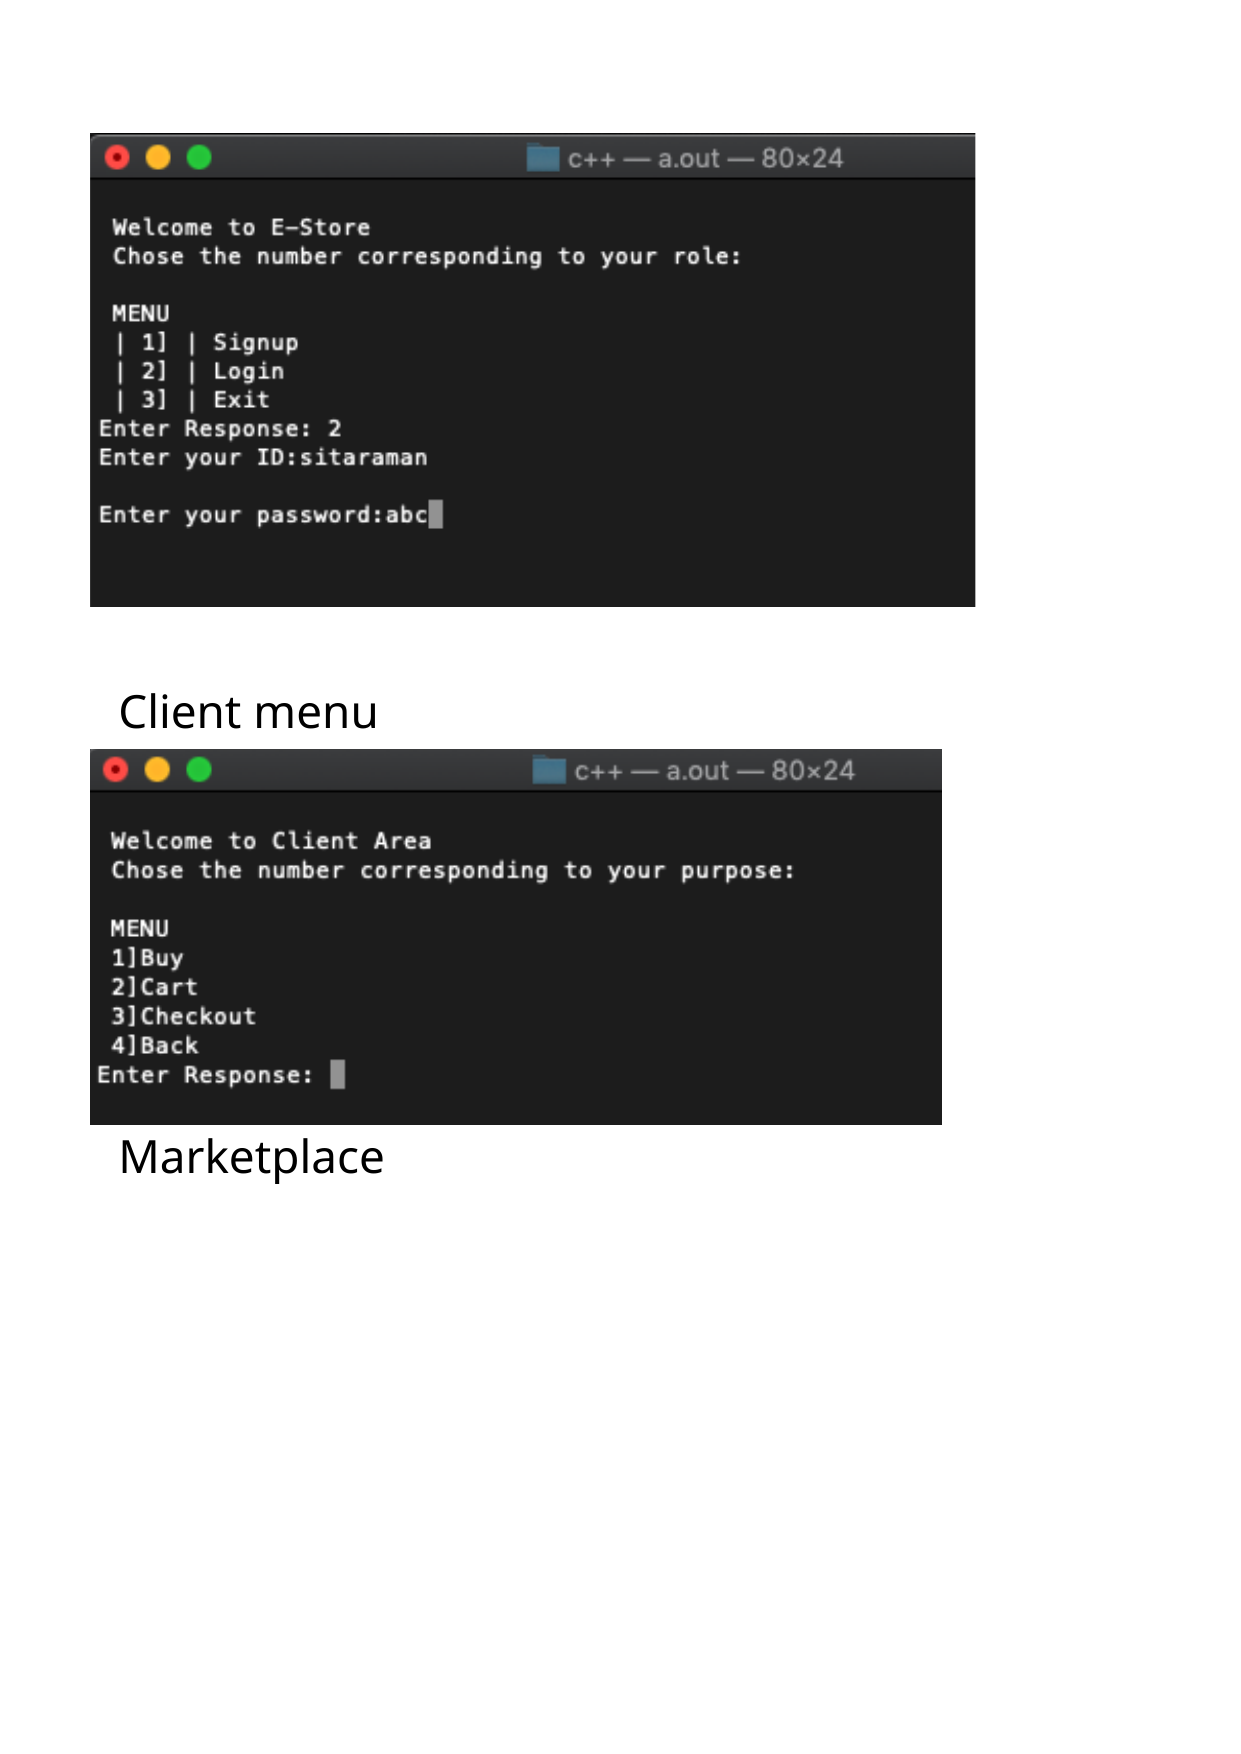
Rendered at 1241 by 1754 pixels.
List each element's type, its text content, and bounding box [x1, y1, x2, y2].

text Marketplace [118, 1116, 1122, 1187]
picture [90, 749, 942, 1125]
picture [90, 133, 976, 607]
text Client menu [118, 680, 1122, 742]
